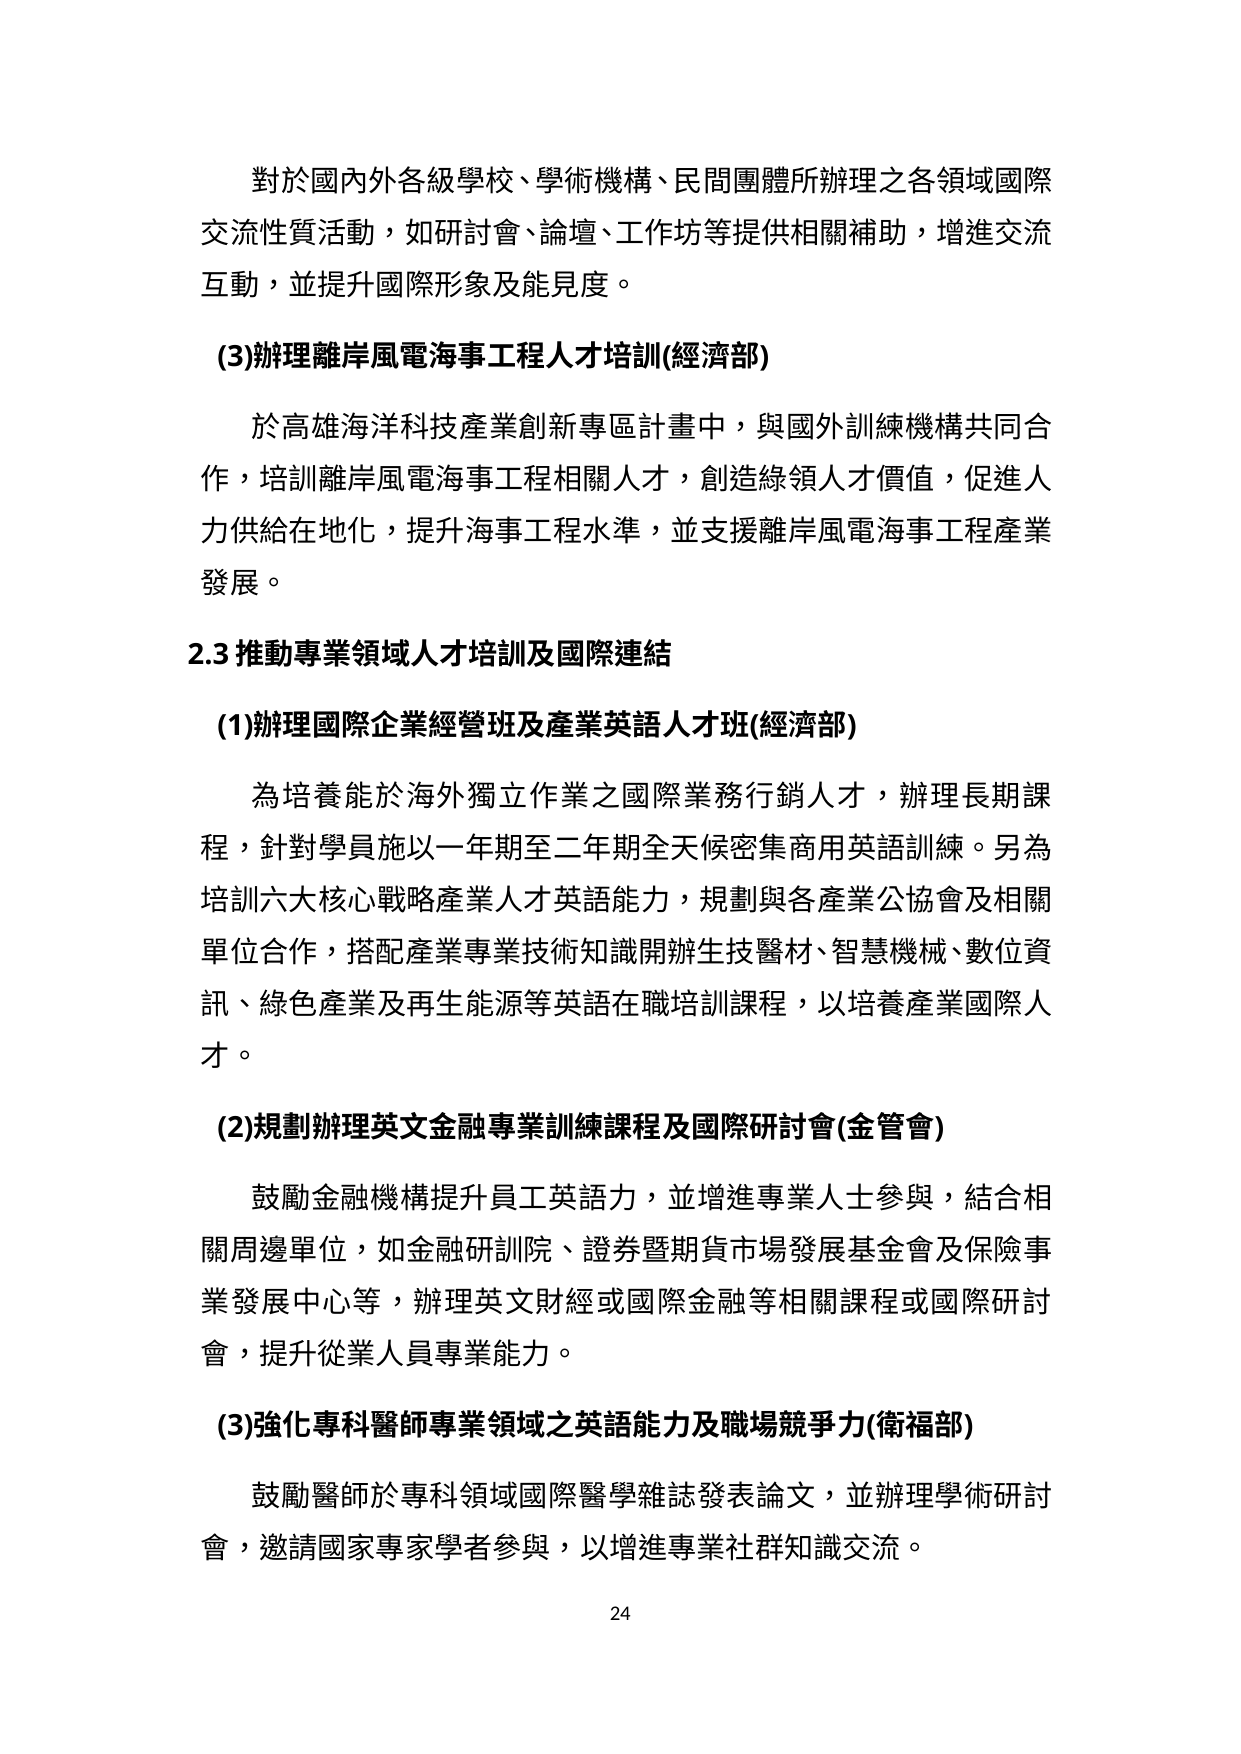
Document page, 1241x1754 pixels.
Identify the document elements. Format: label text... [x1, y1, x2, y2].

text (3)辦理離岸風電海事工程人才培訓(經濟部) [187, 325, 1053, 377]
text (3)強化專科醫師專業領域之英語能力及職場競爭力(衛福部) [187, 1394, 1053, 1446]
text (2)規劃辦理英文金融專業訓練課程及國際研討會(金管會) [187, 1096, 1053, 1148]
text 2.3推動專業領域人才培訓及國際連結 [187, 623, 1053, 675]
text 鼓勵金融機構提升員工英語力，並增進專業人士參與，結合相關周邊單位，如金融研訓院、證券暨期貨市場發展基金會及保險事業發展中心等，辦理英文財經或國際金融等相關課程或國際研討會，提升從業人員專業能力。 [201, 1167, 1053, 1375]
text 於高雄海洋科技產業創新專區計畫中，與國外訓練機構共同合作，培訓離岸風電海事工程相關人才，創造綠領人才價值，促進人力供給在地化，提升海事工程水準，並支援離岸風電海事工程產業發展。 [201, 396, 1053, 604]
text 對於國內外各級學校、學術機構、民間團體所辦理之各領域國際交流性質活動，如研討會、論壇、工作坊等提供相關補助，增進交流互動，並提升國際形象及能見度。 [201, 150, 1053, 306]
text (1)辦理國際企業經營班及產業英語人才班(經濟部) [187, 694, 1053, 746]
text 鼓勵醫師於專科領域國際醫學雜誌發表論文，並辦理學術研討會，邀請國家專家學者參與，以增進專業社群知識交流。 [201, 1464, 1053, 1569]
text 為培養能於海外獨立作業之國際業務行銷人才，辦理長期課程，針對學員施以一年期至二年期全天候密集商用英語訓練。另為培訓六大核心戰略產業人才英語能力，規劃與各產業公協會及相關單位合作，搭配產業專業技術知識開辦生技醫材、智慧機械、數位資訊、綠色產業及再生能源等英語在職培訓課程，以培養產業國際人才。 [201, 764, 1053, 1077]
